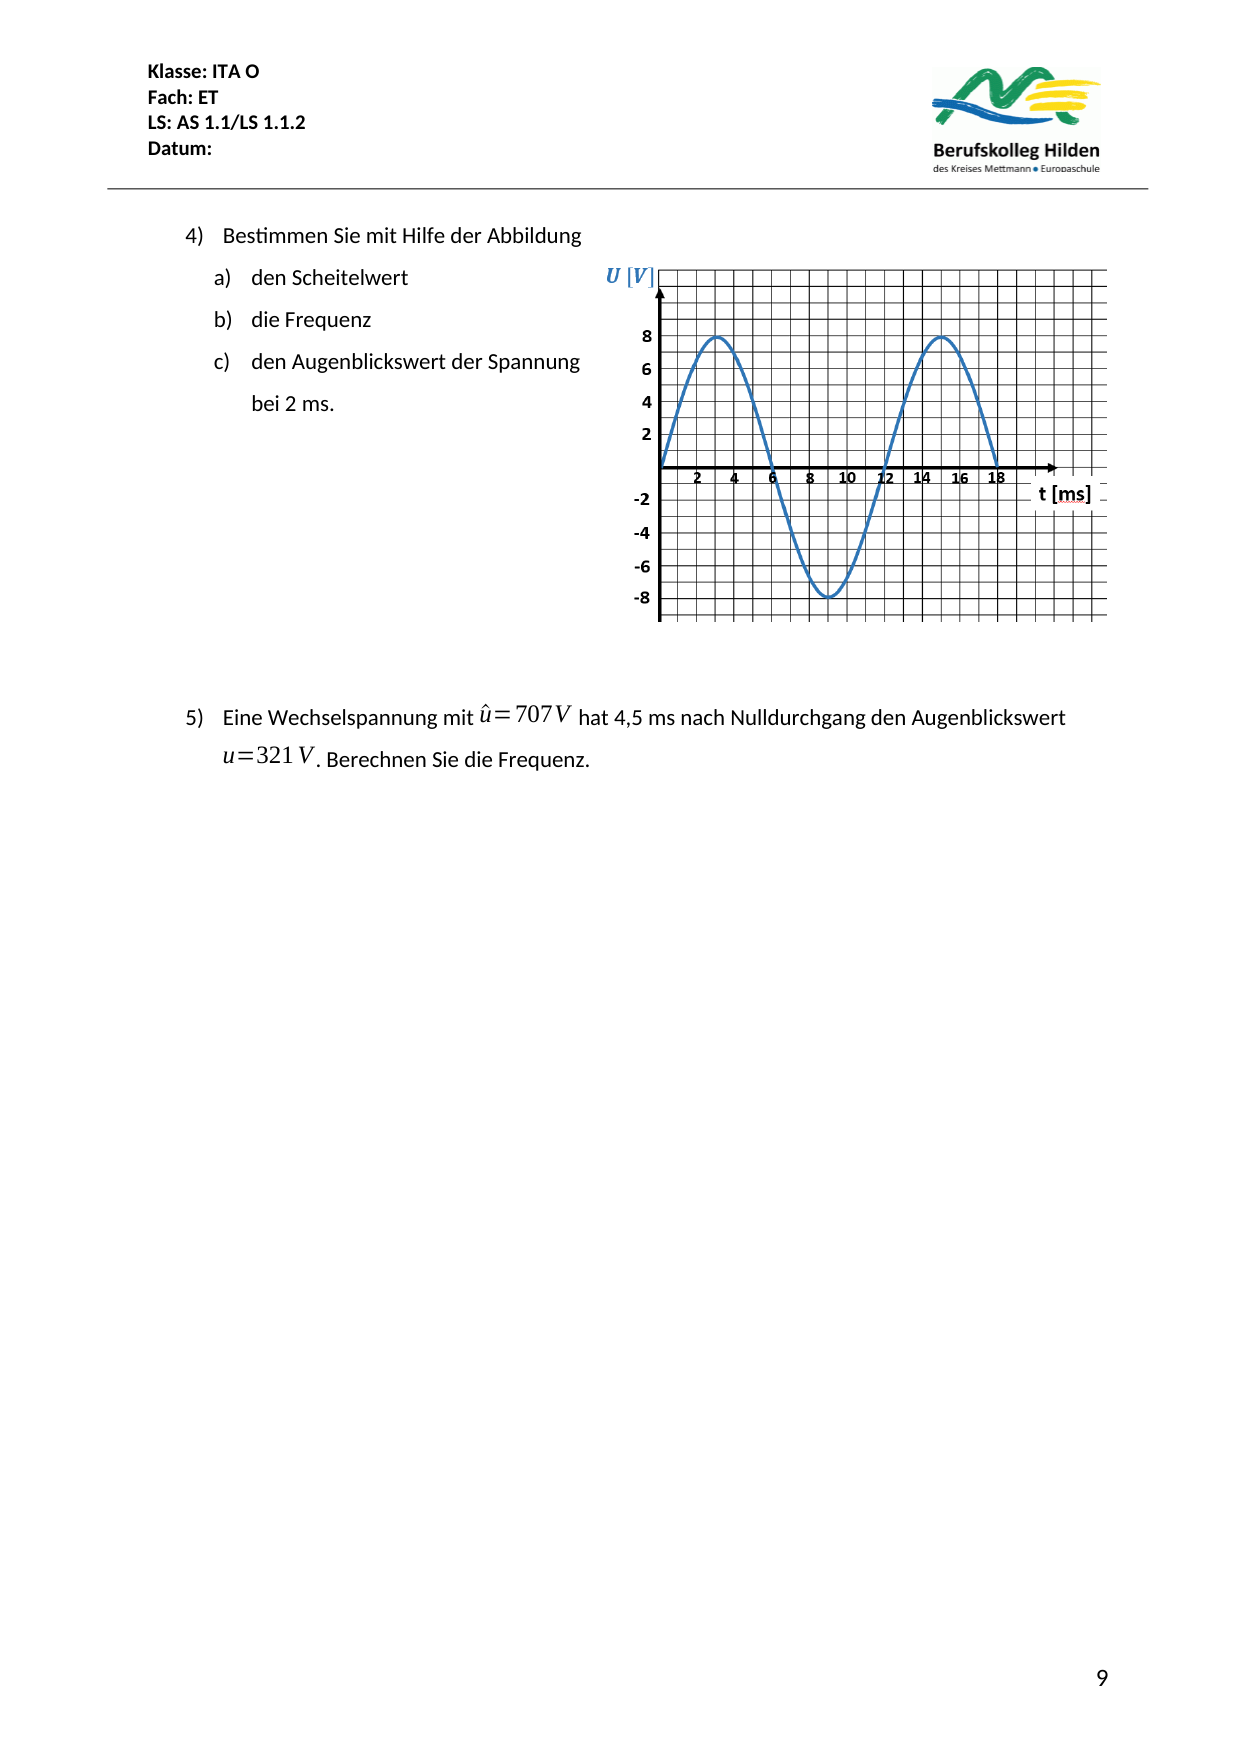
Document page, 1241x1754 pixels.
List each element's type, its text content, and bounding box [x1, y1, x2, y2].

list den Augenblickswert der Spannung bei 2 ms. [213, 347, 600, 417]
picture [951, 59, 1109, 181]
list den Scheitelwert [213, 263, 600, 291]
picture [600, 263, 1107, 622]
list die Frequenz [213, 305, 600, 333]
list Bestimmen Sie mit Hilfe der Abbildung [185, 221, 1108, 249]
list Eine Wechselspannung mit hat 4,5 ms nach Nulldurchgang den Augenblickswert . Berechnen Sie die Frequenz. [185, 703, 1108, 773]
